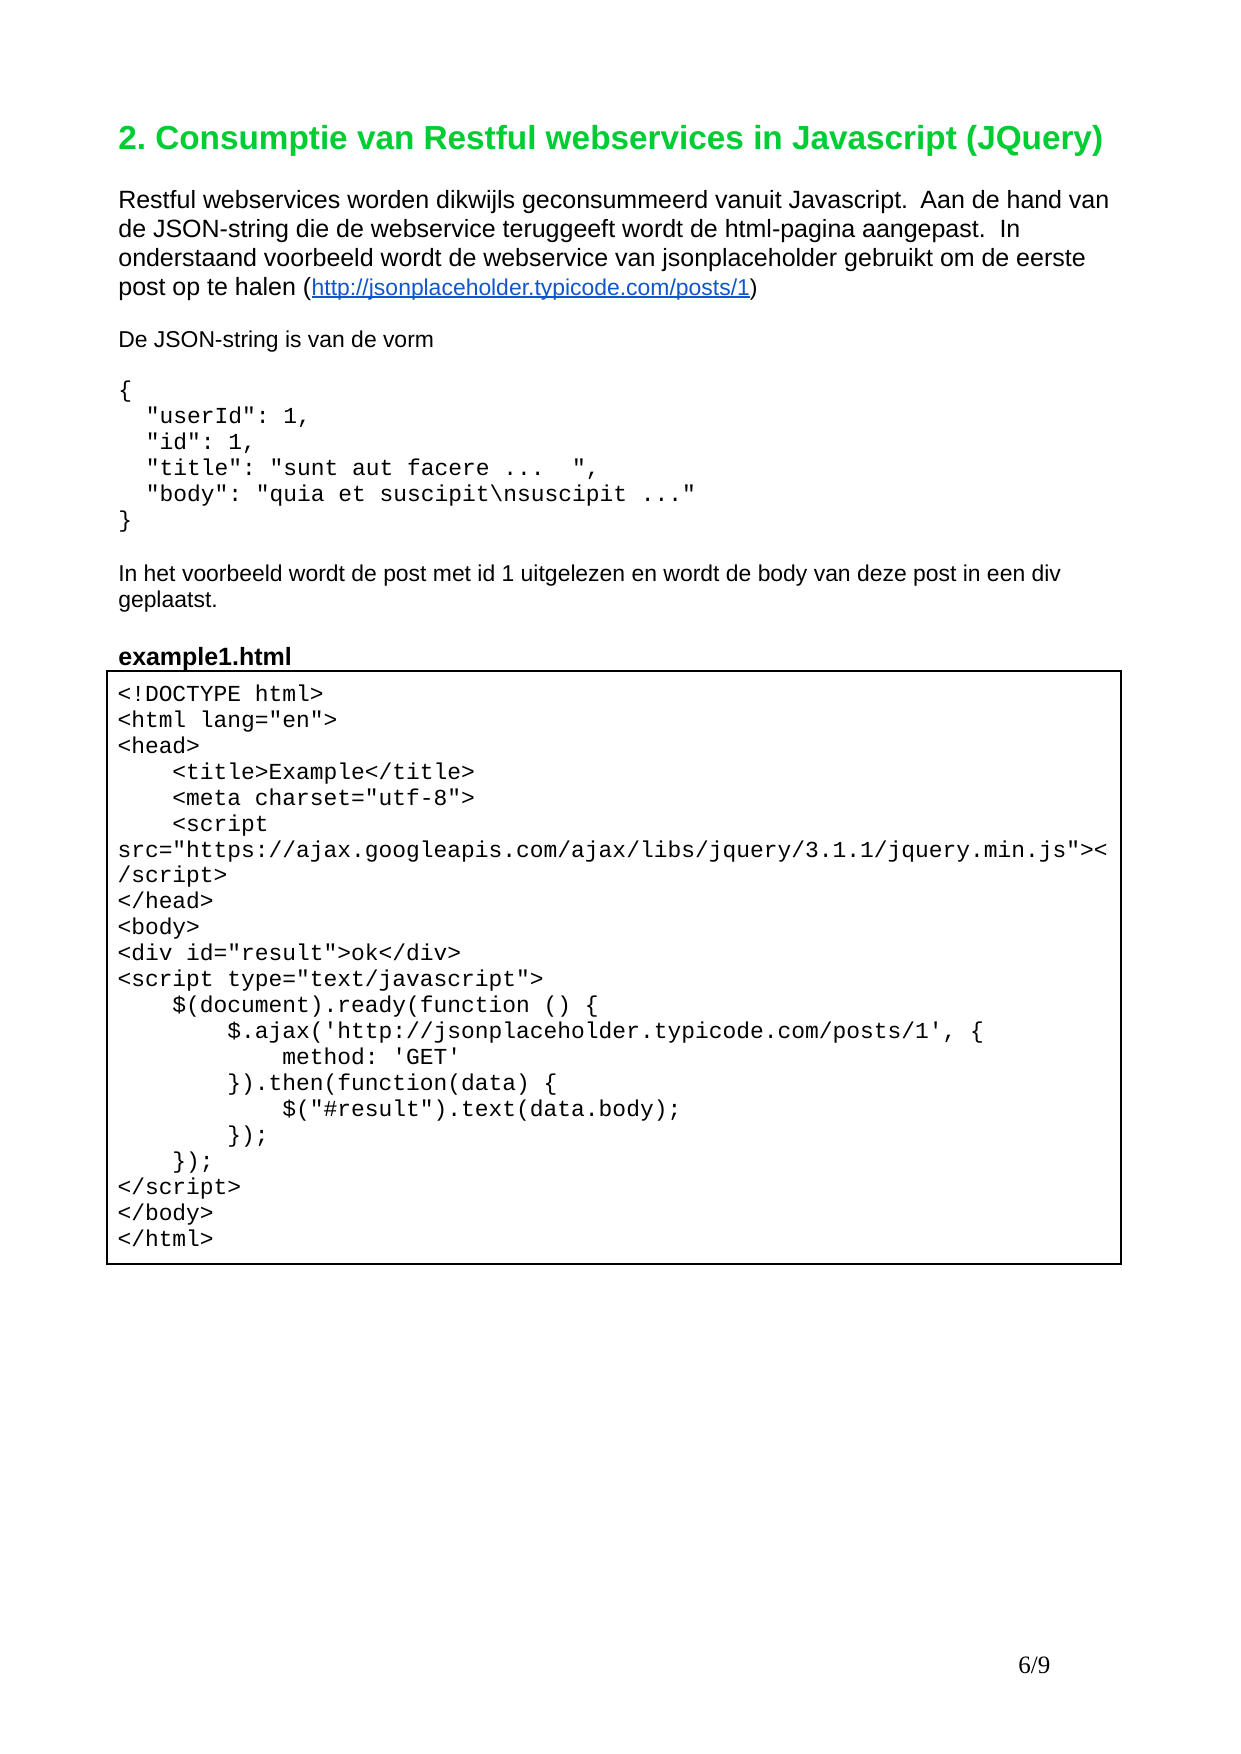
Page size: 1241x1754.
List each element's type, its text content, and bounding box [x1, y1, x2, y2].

text 2. Consumptie van Restful webservices in Javascript (JQuery) [118, 118, 1122, 157]
text In het voorbeeld wordt de post met id 1 uitgelezen en wordt de body van deze post in een div geplaatst. [118, 560, 1122, 613]
text example1.html [118, 642, 1122, 670]
text De JSON-string is van de vorm [118, 326, 1122, 353]
table_header <!DOCTYPE html> <html lang="en"> <head> <title>Example</title> <meta charset="utf-8"> <script src="https://ajax.googleapis.com/ajax/libs/jquery/3.1.1/jquery.min.js"></script> </head> <body> <div id="result">ok</div> <script type="text/javascript"> $(document).ready(function () { $.ajax('http://jsonplaceholder.typicode.com/posts/1', { method: 'GET' }).then(function(data) { $("#result").text(data.body); }); }); </script> </body> </html> [108, 672, 1120, 1263]
text Restful webservices worden dikwijls geconsummeerd vanuit Javascript. Aan de hand van de JSON-string die de webservice teruggeeft wordt de html-pagina aangepast. In onderstaand voorbeeld wordt de webservice van jsonplaceholder gebruikt om de eerste post op te halen (http://jsonplaceholder.typicode.com/posts/1) [118, 185, 1122, 300]
text { "userId": 1, "id": 1, "title": "sunt aut facere ... ", "body": "quia et suscipit\nsuscipit ..." } [118, 378, 1122, 534]
